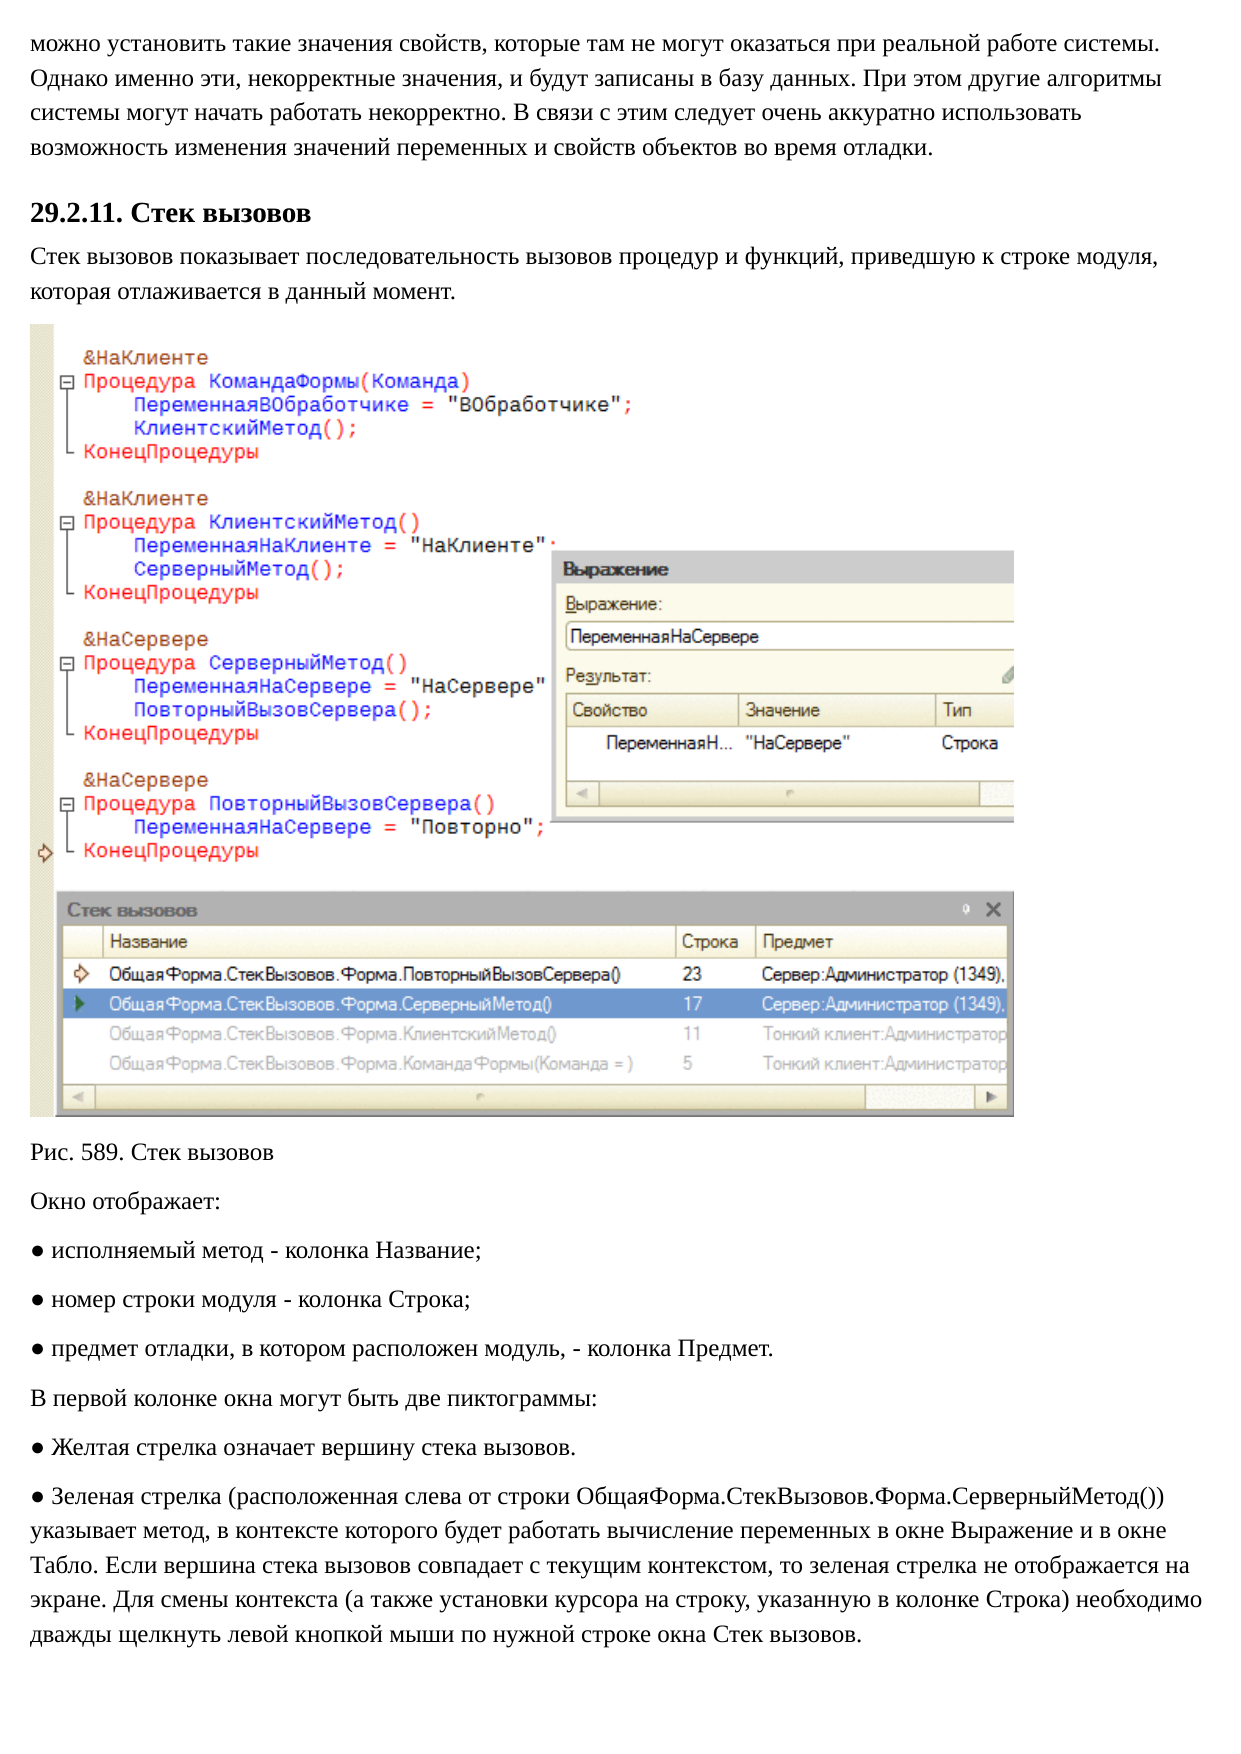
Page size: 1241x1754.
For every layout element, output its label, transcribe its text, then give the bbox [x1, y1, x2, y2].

text ● Зеленая стрелка (расположенная слева от строки ОбщаяФорма.СтекВызовов.Форма.СерверныйМетод()) указывает метод, в контексте которого будет работать вычисление переменных в окне Выражение и в окне Табло. Если вершина стека вызовов совпадает с текущим контекстом, то зеленая стрелка не отображается на экране. Для смены контекста (а также установки курсора на строку, указанную в колонке Строка) необходимо дважды щелкнуть левой кнопкой мыши по нужной строке окна Стек вызовов. [30, 1481, 1211, 1647]
text ● Желтая стрелка означает вершину стека вызовов. [30, 1432, 1211, 1460]
text ● исполняемый метод ‑ колонка Название; [30, 1235, 1211, 1264]
text Стек вызовов показывает последовательность вызовов процедур и функций, приведшую к строке модуля, которая отлаживается в данный момент. [30, 241, 1211, 304]
picture [29, 324, 1014, 1117]
text ● предмет отладки, в котором расположен модуль, ‑ колонка Предмет. [30, 1333, 1211, 1362]
text можно установить такие значения свойств, которые там не могут оказаться при реальной работе системы. Однако именно эти, некорректные значения, и будут записаны в базу данных. При этом другие алгоритмы системы могут начать работать некорректно. В связи с этим следует очень аккуратно использовать возможность изменения значений переменных и свойств объектов во время отладки. [30, 28, 1211, 160]
text Окно отображает: [30, 1186, 1211, 1215]
text Рис. 589. Стек вызовов [30, 1137, 1211, 1166]
subtitle 29.2.11. Стек вызовов [30, 195, 1211, 229]
text ● номер строки модуля ‑ колонка Строка; [30, 1284, 1211, 1313]
text В первой колонке окна могут быть две пиктограммы: [30, 1383, 1211, 1411]
